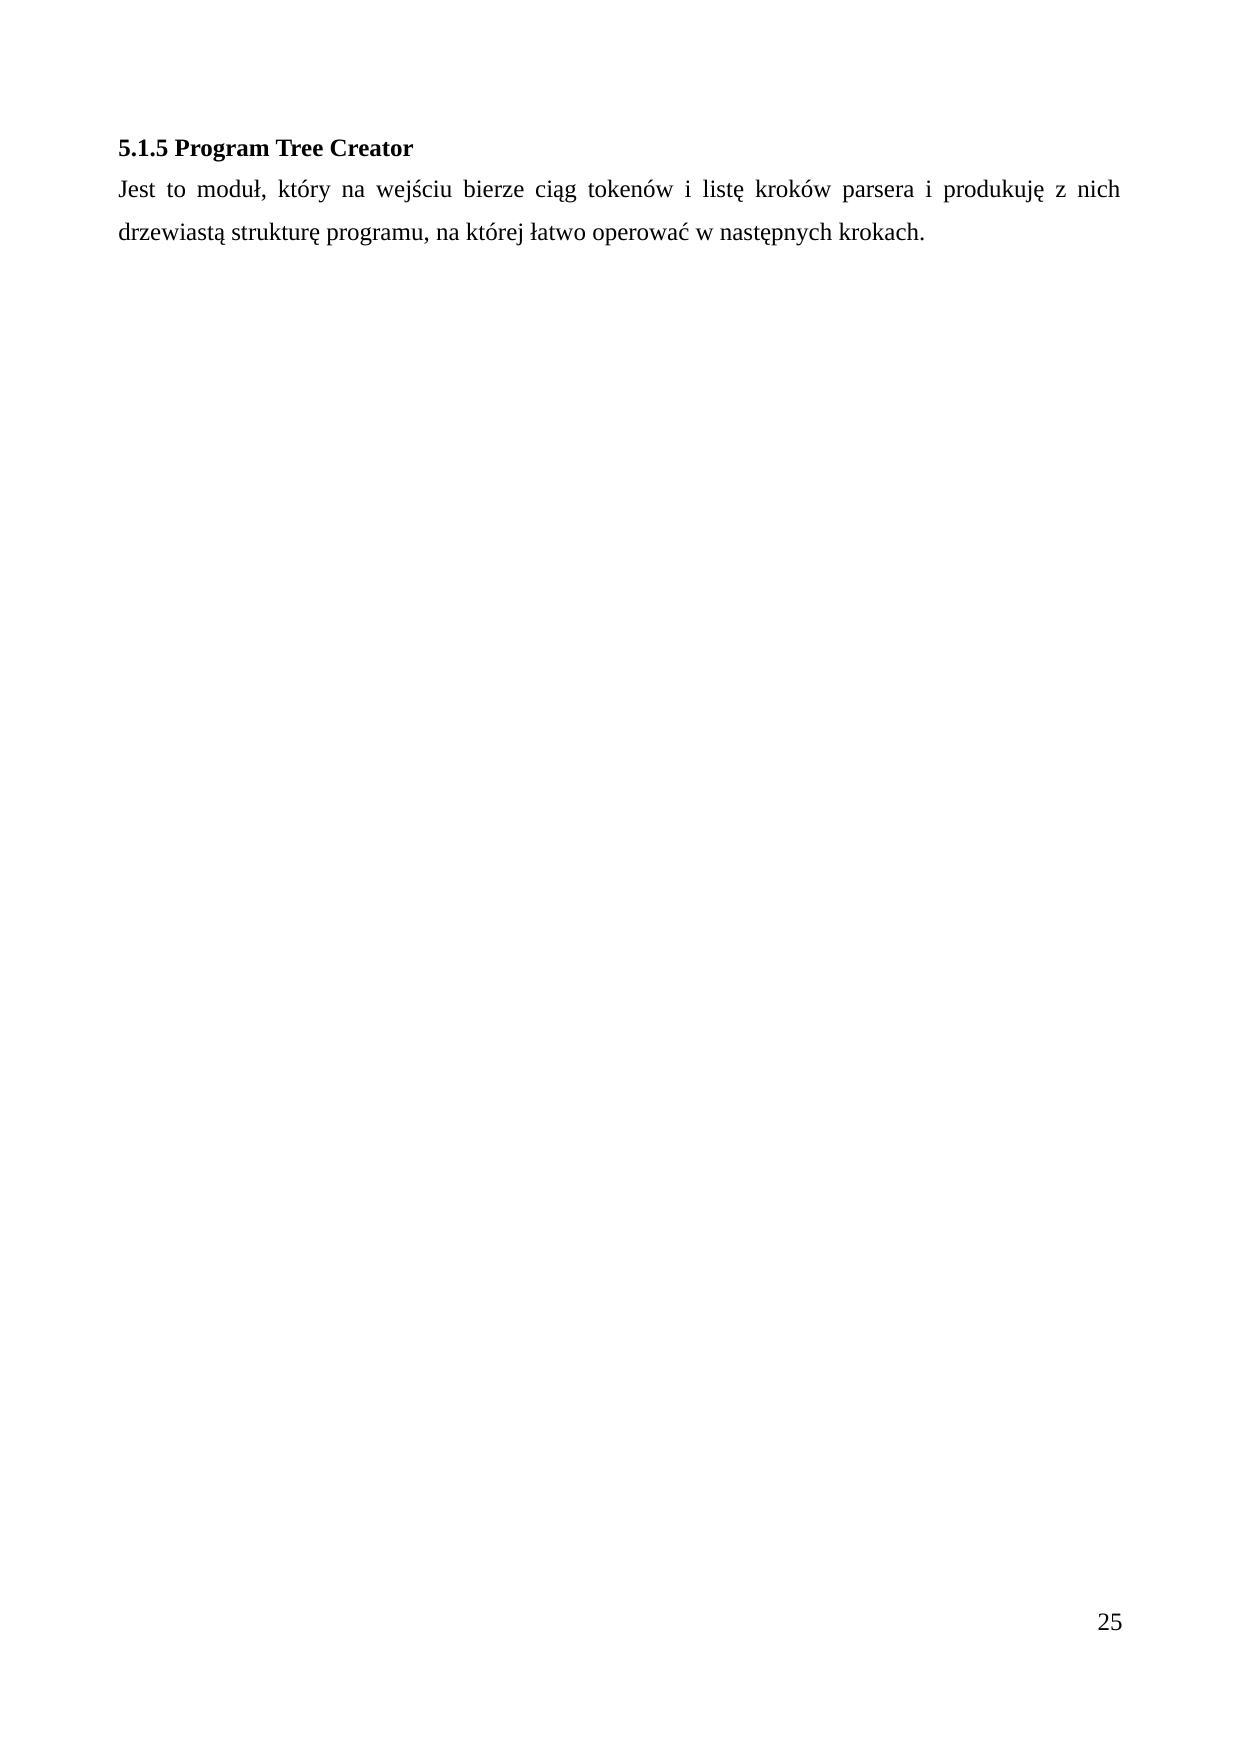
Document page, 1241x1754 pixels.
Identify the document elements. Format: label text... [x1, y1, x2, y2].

subtitle 5.1.5 Program Tree Creator [118, 133, 1122, 161]
text Jest to moduł, który na wejściu bierze ciąg tokenów i listę kroków parsera i produkuję z nich drzewiastą strukturę programu, na której łatwo operować w następnych krokach. [118, 174, 1122, 246]
